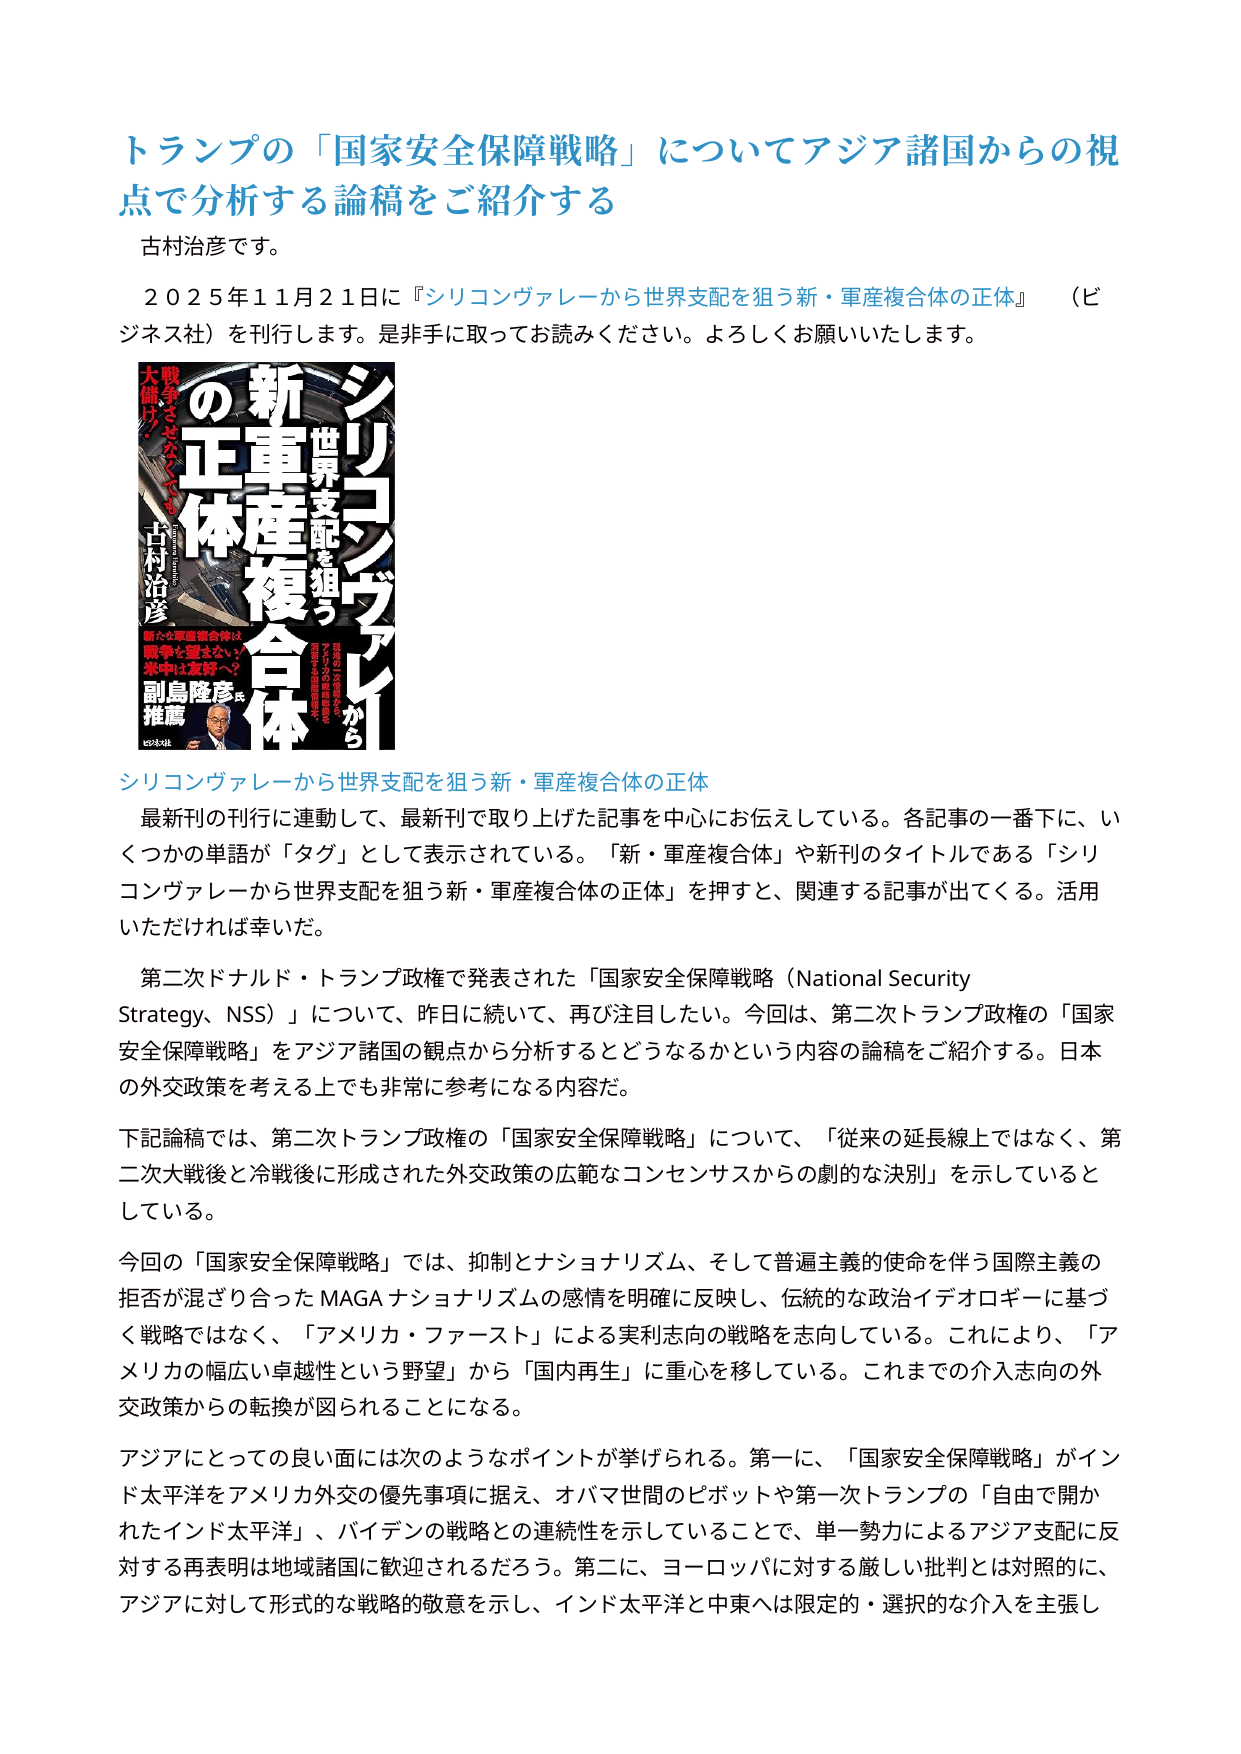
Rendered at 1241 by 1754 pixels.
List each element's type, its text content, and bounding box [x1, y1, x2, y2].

text ２０２５年１１月２１日に『シリコンヴァレーから世界支配を狙う新・軍産複合体の正体』 （ビジネス社）を刊行します。是非手に取ってお読みください。よろしくお願いいたします。 シリコンヴァレーから世界支配を狙う新・軍産複合体の正体 最新刊の刊行に連動して、最新刊で取り上げた記事を中心にお伝えしている。各記事の一番下に、いくつかの単語が「タグ」として表示されている。「新・軍産複合体」や新刊のタイトルである「シリコンヴァレーから世界支配を狙う新・軍産複合体の正体」を押すと、関連する記事が出てくる。活用いただければ幸いだ。 [118, 280, 1122, 942]
text 今回の「国家安全保障戦略」では、抑制とナショナリズム、そして普遍主義的使命を伴う国際主義の拒否が混ざり合ったMAGAナショナリズムの感情を明確に反映し、伝統的な政治イデオロギーに基づく戦略ではなく、「アメリカ・ファースト」による実利志向の戦略を志向している。これにより、「アメリカの幅広い卓越性という野望」から「国内再生」に重心を移している。これまでの介入志向の外交政策からの転換が図られることになる。 [118, 1245, 1122, 1422]
text 古村治彦です。 [118, 229, 1122, 261]
subtitle トランプの「国家安全保障戦略」についてアジア諸国からの視点で分析する論稿をご紹介する [118, 124, 1122, 223]
text 第二次ドナルド・トランプ政権で発表された「国家安全保障戦略（National Security Strategy、NSS）」について、昨日に続いて、再び注目したい。今回は、第二次トランプ政権の「国家安全保障戦略」をアジア諸国の観点から分析するとどうなるかという内容の論稿をご紹介する。日本の外交政策を考える上でも非常に参考になる内容だ。 [118, 961, 1122, 1102]
text 下記論稿では、第二次トランプ政権の「国家安全保障戦略」について、「従来の延長線上ではなく、第二次大戦後と冷戦後に形成された外交政策の広範なコンセンサスからの劇的な決別」を示しているとしている。 [118, 1121, 1122, 1226]
text アジアにとっての良い面には次のようなポイントが挙げられる。第一に、「国家安全保障戦略」がインド太平洋をアメリカ外交の優先事項に据え、オバマ世間のピボットや第一次トランプの「自由で開かれたインド太平洋」、バイデンの戦略との連続性を示していることで、単一勢力によるアジア支配に反対する再表明は地域諸国に歓迎されるだろう。第二に、ヨーロッパに対する厳しい批判とは対照的に、アジアに対して形式的な戦略的敬意を示し、インド太平洋と中東へは限定的・選択的な介入を主張し [118, 1441, 1122, 1618]
picture [138, 362, 395, 750]
